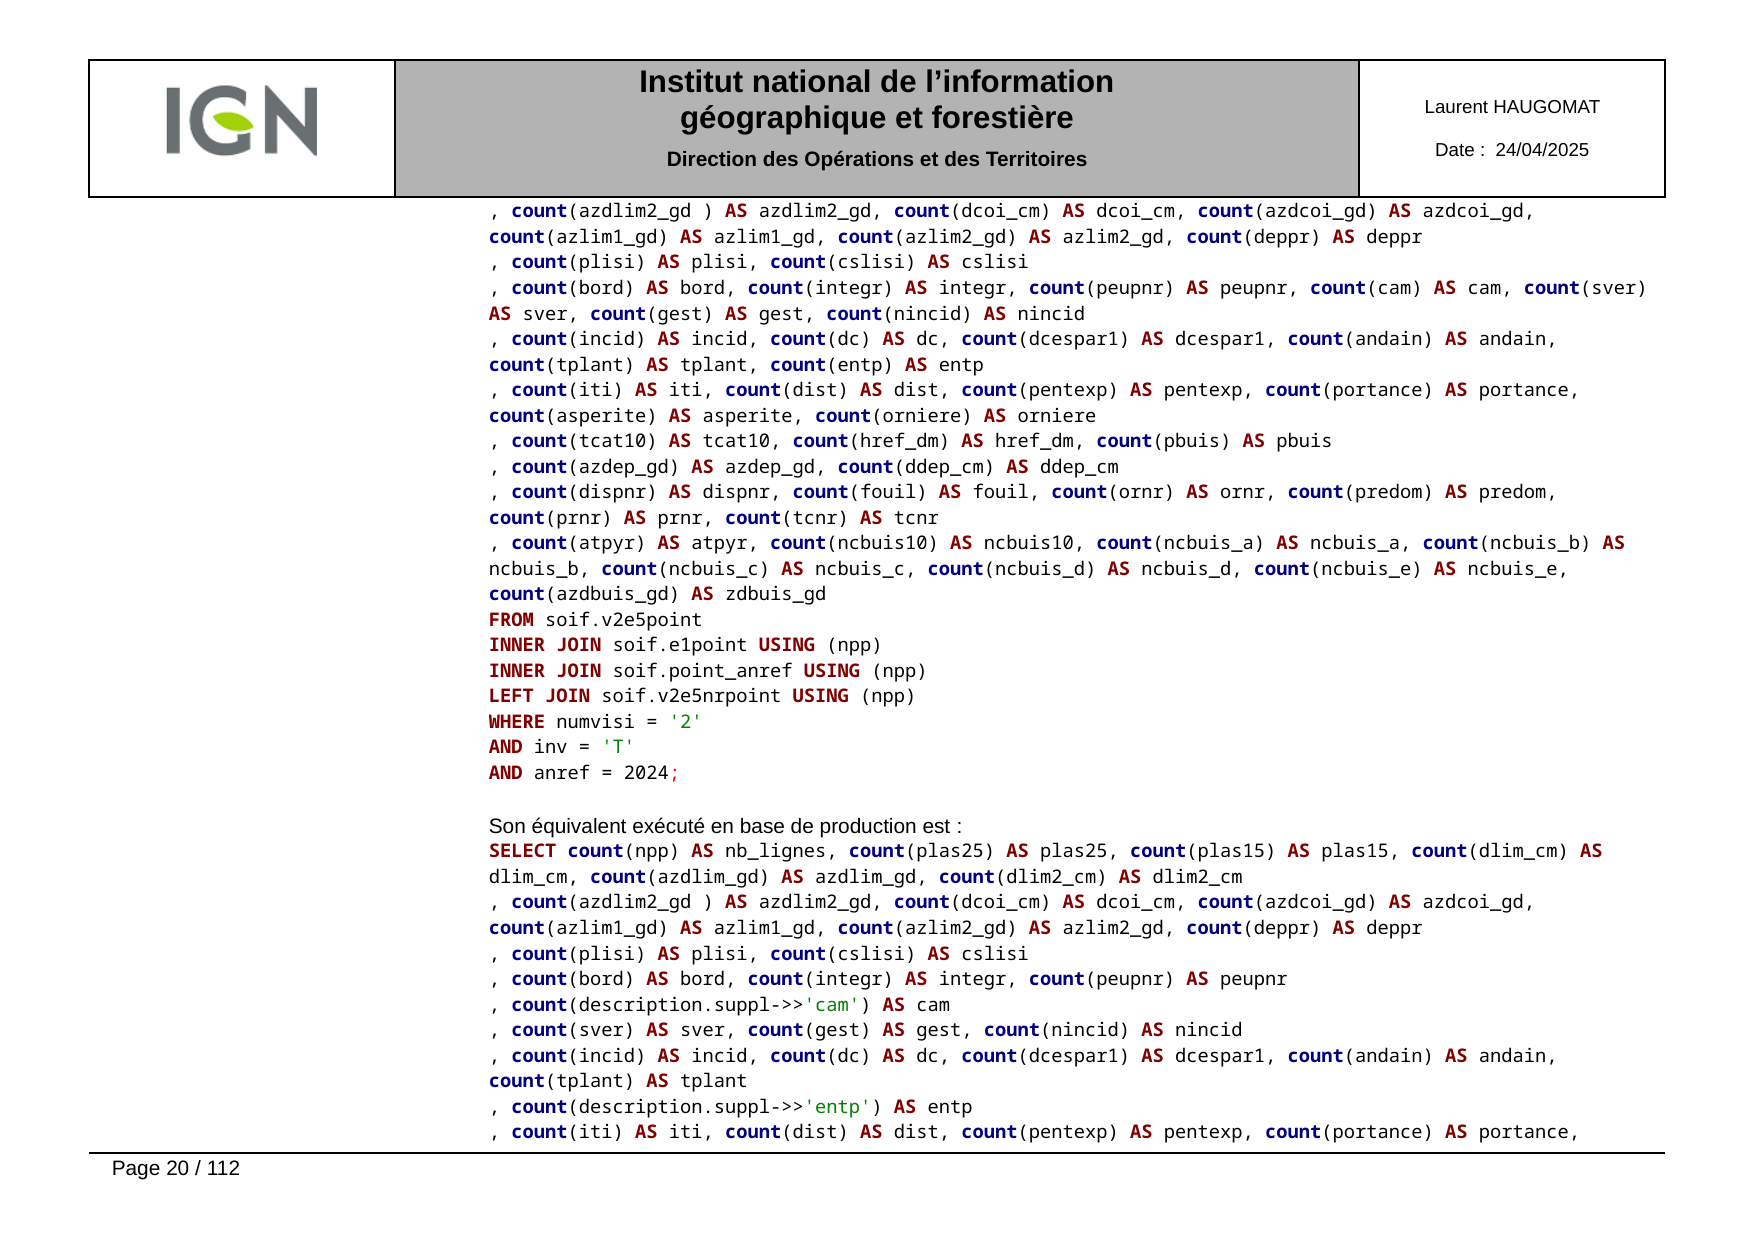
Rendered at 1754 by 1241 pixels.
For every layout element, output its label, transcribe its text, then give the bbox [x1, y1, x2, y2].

table_cell , count(azdlim2_gd ) AS azdlim2_gd, count(dcoi_cm) AS dcoi_cm, count(azdcoi_gd) AS azdcoi_gd, count(azlim1_gd) AS azlim1_gd, count(azlim2_gd) AS azlim2_gd, count(deppr) AS deppr , count(plisi) AS plisi, count(cslisi) AS cslisi , count(bord) AS bord, count(integr) AS integr, count(peupnr) AS peupnr, count(cam) AS cam, count(sver) AS sver, count(gest) AS gest, count(nincid) AS nincid , count(incid) AS incid, count(dc) AS dc, count(dcespar1) AS dcespar1, count(andain) AS andain, count(tplant) AS tplant, count(entp) AS entp , count(iti) AS iti, count(dist) AS dist, count(pentexp) AS pentexp, count(portance) AS portance, count(asperite) AS asperite, count(orniere) AS orniere , count(tcat10) AS tcat10, count(href_dm) AS href_dm, count(pbuis) AS pbuis , count(azdep_gd) AS azdep_gd, count(ddep_cm) AS ddep_cm , count(dispnr) AS dispnr, count(fouil) AS fouil, count(ornr) AS ornr, count(predom) AS predom, count(prnr) AS prnr, count(tcnr) AS tcnr , count(atpyr) AS atpyr, count(ncbuis10) AS ncbuis10, count(ncbuis_a) AS ncbuis_a, count(ncbuis_b) AS ncbuis_b, count(ncbuis_c) AS ncbuis_c, count(ncbuis_d) AS ncbuis_d, count(ncbuis_e) AS ncbuis_e, count(azdbuis_gd) AS zdbuis_gd FROM soif.v2e5point INNER JOIN soif.e1point USING (npp) INNER JOIN soif.point_anref USING (npp) LEFT JOIN soif.v2e5nrpoint USING (npp) WHERE numvisi = '2' AND inv = 'T' AND anref = 2024; Son équivalent exécuté en base de production est : SELECT count(npp) AS nb_lignes, count(plas25) AS plas25, count(plas15) AS plas15, count(dlim_cm) AS dlim_cm, count(azdlim_gd) AS azdlim_gd, count(dlim2_cm) AS dlim2_cm , count(azdlim2_gd ) AS azdlim2_gd, count(dcoi_cm) AS dcoi_cm, count(azdcoi_gd) AS azdcoi_gd, count(azlim1_gd) AS azlim1_gd, count(azlim2_gd) AS azlim2_gd, count(deppr) AS deppr , count(plisi) AS plisi, count(cslisi) AS cslisi , count(bord) AS bord, count(integr) AS integr, count(peupnr) AS peupnr , count(description.suppl->>'cam') AS cam , count(sver) AS sver, count(gest) AS gest, count(nincid) AS nincid , count(incid) AS incid, count(dc) AS dc, count(dcespar1) AS dcespar1, count(andain) AS andain, count(tplant) AS tplant , count(description.suppl->>'entp') AS entp , count(iti) AS iti, count(dist) AS dist, count(pentexp) AS pentexp, count(portance) AS portance, [483, 198, 1665, 1150]
picture [141, 62, 343, 180]
table_cell [89, 198, 483, 1150]
